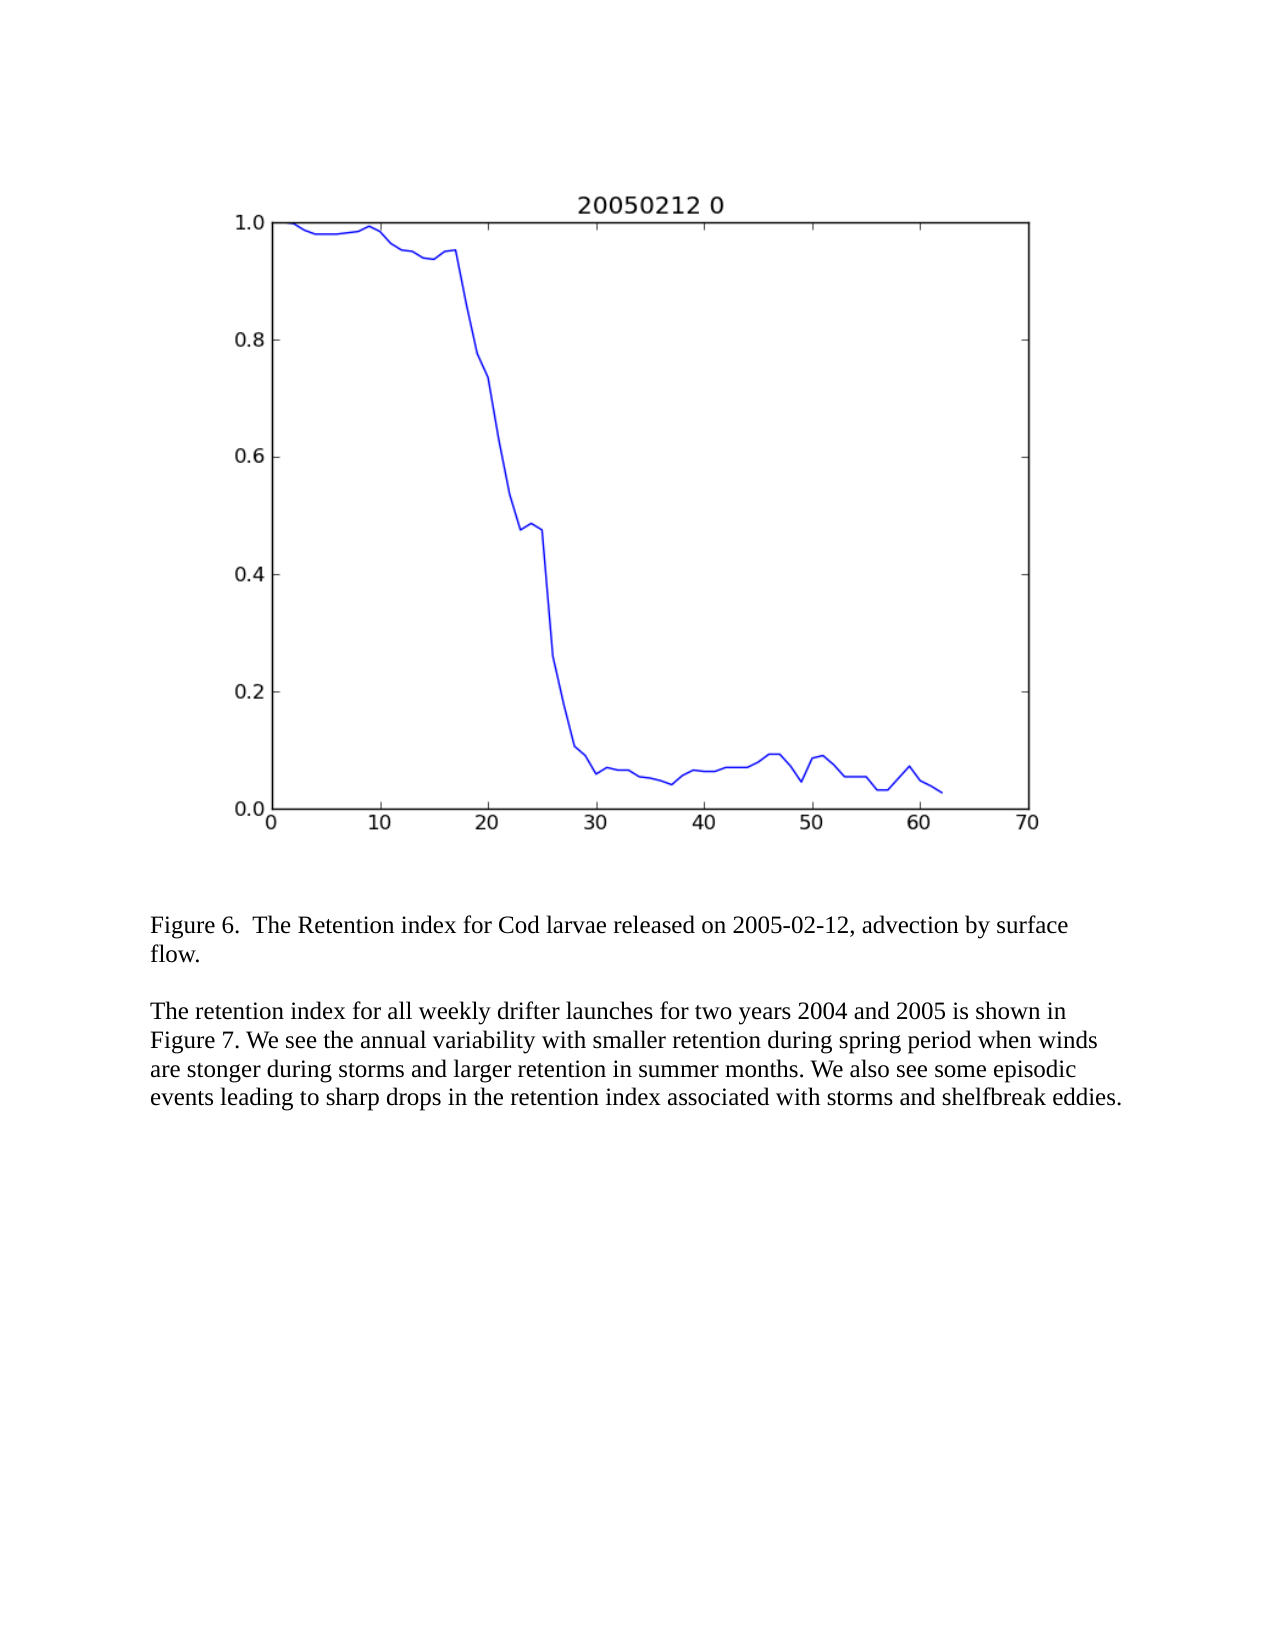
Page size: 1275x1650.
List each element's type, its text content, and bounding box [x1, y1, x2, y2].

picture [150, 150, 1125, 882]
text Figure 6. The Retention index for Cod larvae released on 2005-02-12, advection by surface flow. [150, 910, 1125, 967]
text The retention index for all weekly drifter launches for two years 2004 and 2005 is shown in Figure 7. We see the annual variability with smaller retention during spring period when winds are stonger during storms and larger retention in summer months. We also see some episodic events leading to sharp drops in the retention index associated with storms and shelfbreak eddies. [150, 996, 1125, 1111]
